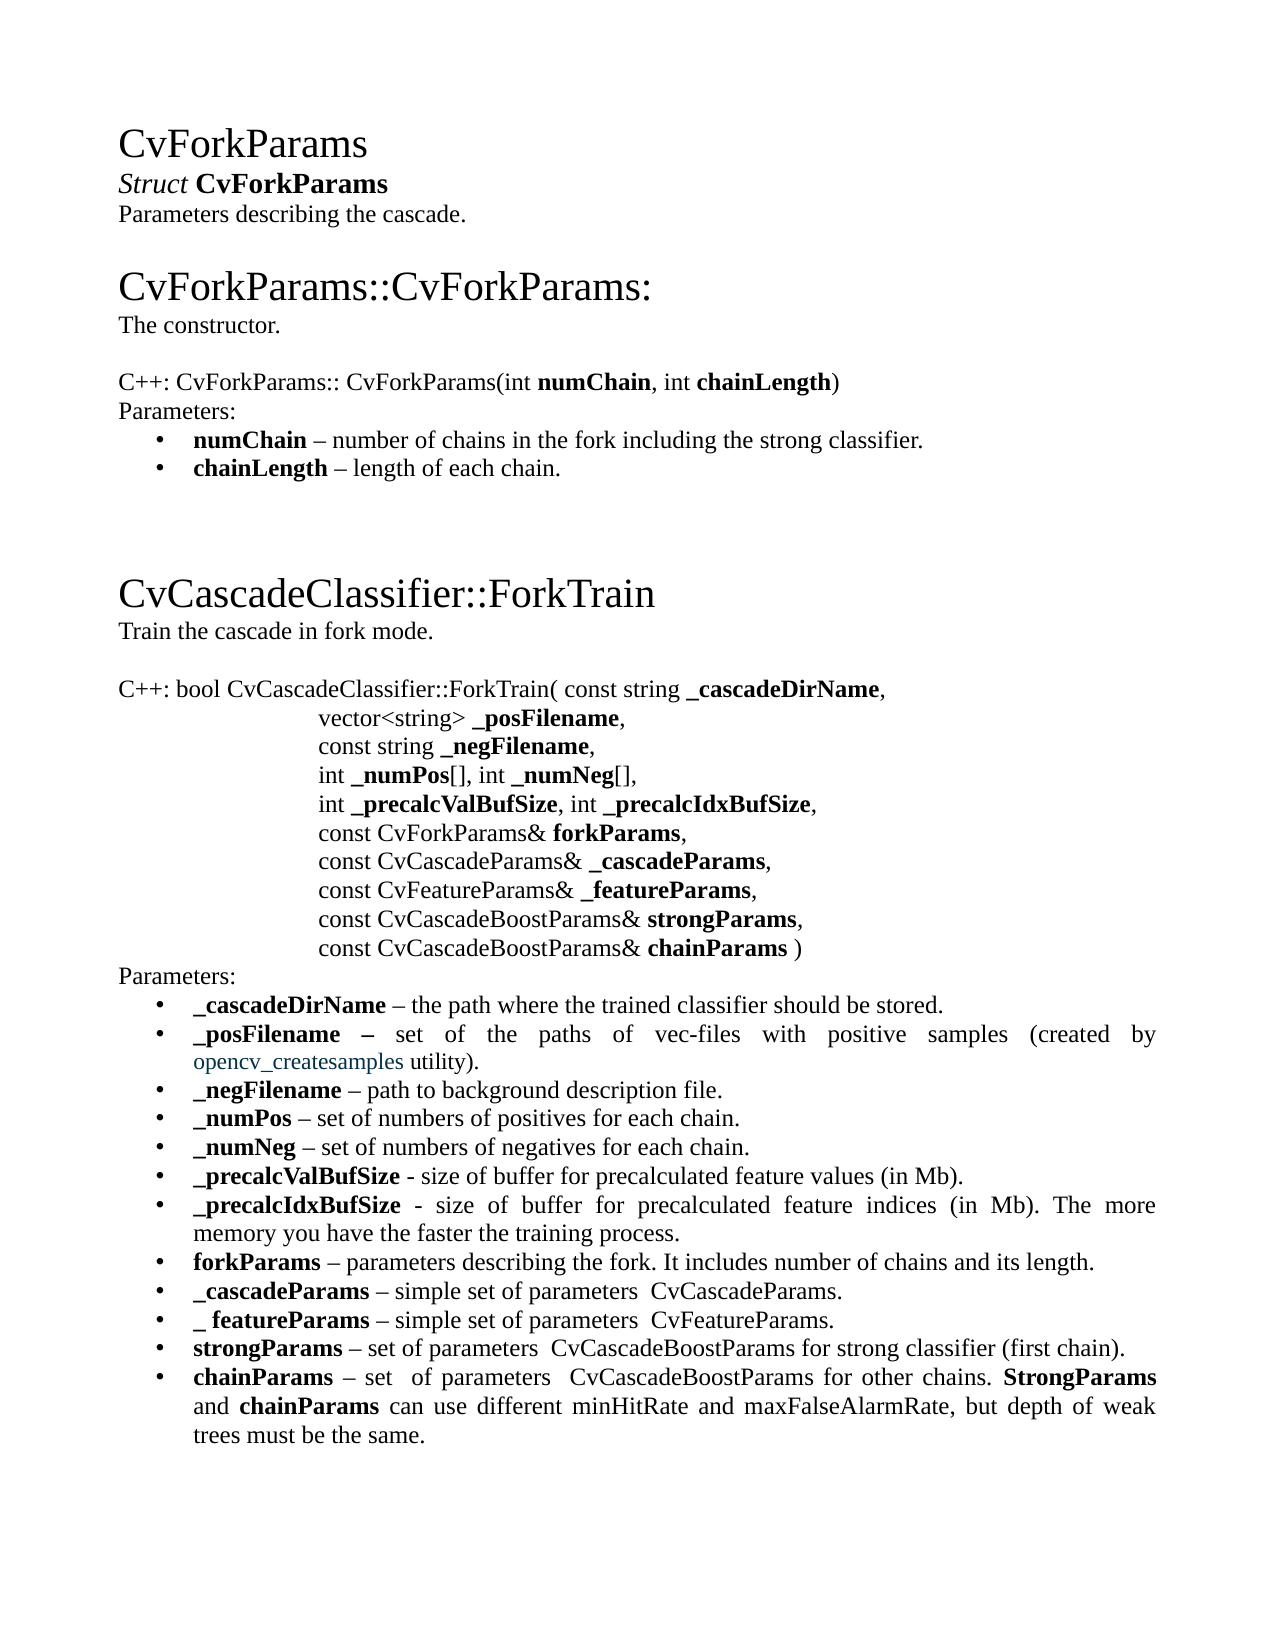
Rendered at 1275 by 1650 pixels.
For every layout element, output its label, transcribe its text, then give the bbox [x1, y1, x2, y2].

list _numPos – set of numbers of positives for each chain. [156, 1103, 1157, 1132]
list _cascadeDirName – the path where the trained classifier should be stored. [156, 990, 1157, 1019]
text Parameters: [118, 396, 1157, 425]
list chainLength – length of each chain. [156, 453, 1157, 482]
text int _precalcValBufSize, int _precalcIdxBufSize, [118, 789, 1157, 818]
list _cascadeParams – simple set of parameters CvCascadeParams. [156, 1276, 1157, 1305]
text const CvForkParams& forkParams, [118, 818, 1157, 846]
text CvForkParams::CvForkParams: [118, 262, 1157, 310]
list _posFilename – set of the paths of vec-files with positive samples (created by opencv_createsamples utility). [156, 1019, 1157, 1075]
text C++: bool CvCascadeClassifier::ForkTrain( const string _cascadeDirName, [118, 674, 1157, 703]
text int _numPos[], int _numNeg[], [118, 760, 1157, 789]
list numChain – number of chains in the fork including the strong classifier. [156, 425, 1157, 453]
text const CvFeatureParams& _featureParams, [118, 875, 1157, 904]
text const CvCascadeBoostParams& chainParams ) [118, 933, 1157, 961]
list _precalcValBufSize - size of buffer for precalculated feature values (in Mb). [156, 1161, 1157, 1190]
list _negFilename – path to background description file. [156, 1075, 1157, 1103]
text Parameters: [118, 961, 1157, 990]
text Struct CvForkParams [118, 166, 1157, 199]
list strongParams – set of parameters CvCascadeBoostParams for strong classifier (first chain). [156, 1333, 1157, 1362]
list _precalcIdxBufSize - size of buffer for precalculated feature indices (in Mb). The more memory you have the faster the training process. [156, 1190, 1157, 1247]
list _ featureParams – simple set of parameters CvFeatureParams. [156, 1305, 1157, 1333]
text Train the cascade in fork mode. [118, 616, 1157, 645]
text const string _negFilename, [118, 731, 1157, 760]
text vector<string> _posFilename, [118, 703, 1157, 731]
text The constructor. [118, 310, 1157, 338]
text const CvCascadeBoostParams& strongParams, [118, 904, 1157, 933]
text CvForkParams [118, 118, 1157, 166]
text const CvCascadeParams& _cascadeParams, [118, 846, 1157, 875]
list chainParams – set of parameters CvCascadeBoostParams for other chains. StrongParams and chainParams can use different minHitRate and maxFalseAlarmRate, but depth of weak trees must be the same. [156, 1362, 1157, 1448]
list forkParams – parameters describing the fork. It includes number of chains and its length. [156, 1247, 1157, 1276]
text Parameters describing the cascade. [118, 199, 1157, 228]
list _numNeg – set of numbers of negatives for each chain. [156, 1132, 1157, 1161]
text CvCascadeClassifier::ForkTrain [118, 568, 1157, 616]
text C++: CvForkParams:: CvForkParams(int numChain, int chainLength) [118, 367, 1157, 396]
